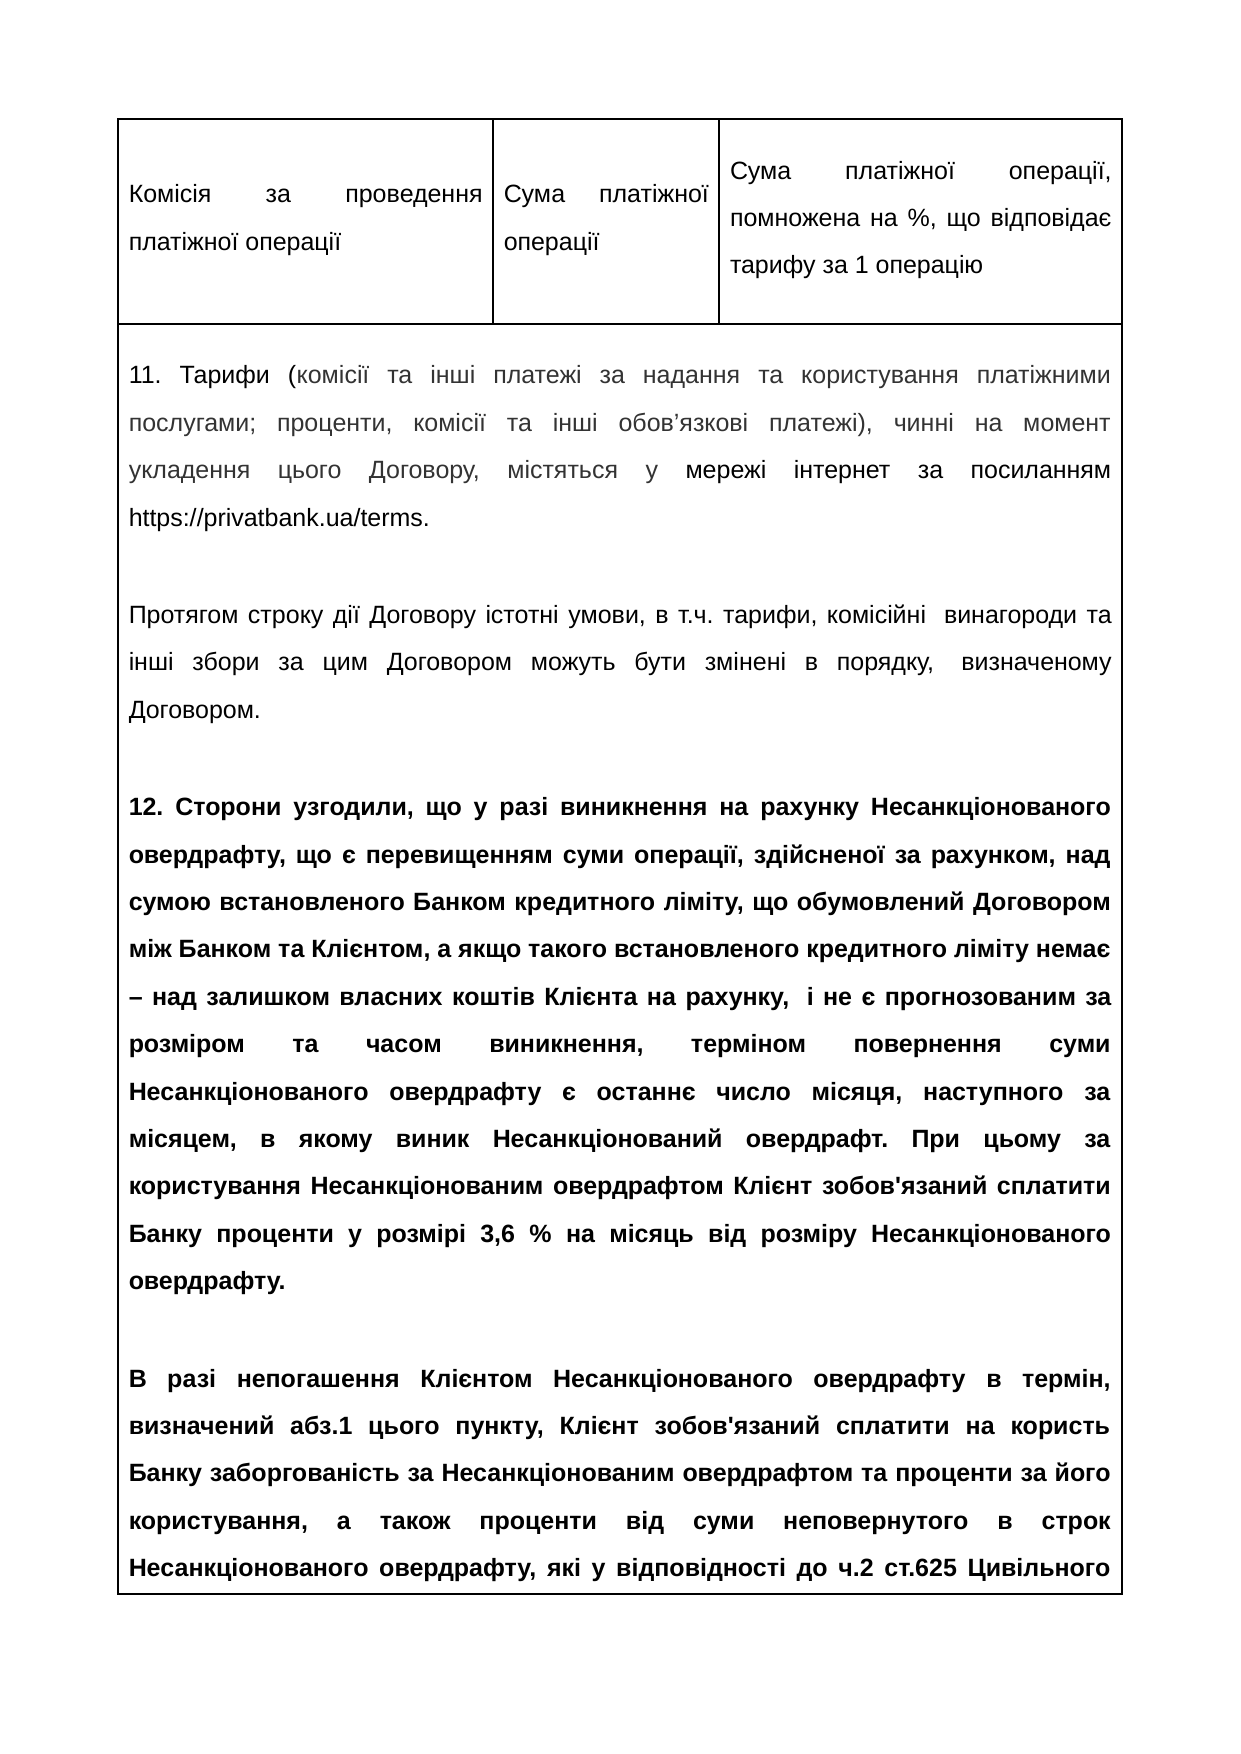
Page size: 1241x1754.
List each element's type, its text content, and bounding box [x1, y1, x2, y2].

table_cell 11. Тарифи (комісії та інші платежі за надання та користування платіжними послугами; проценти, комісії та інші обов’язкові платежі), чинні на момент укладення цього Договору, містяться у мережі інтернет за посиланням https://privatbank.ua/terms. Протягом строку дії Договору істотні умови, в т.ч. тарифи, комісійні винагороди та інші збори за цим Договором можуть бути змінені в порядку, визначеному Договором. 12. Сторони узгодили, що у разі виникнення на рахунку Несанкціонованого овердрафту, що є перевищенням суми операції, здійсненої за рахунком, над сумою встановленого Банком кредитного ліміту, що обумовлений Договором між Банком та Клієнтом, а якщо такого встановленого кредитного ліміту немає – над залишком власних коштів Клієнта на рахунку, і не є прогнозованим за розміром та часом виникнення, терміном повернення суми Несанкціонованого овердрафту є останнє число місяця, наступного за місяцем, в якому виник Несанкціонований овердрафт. При цьому за користування Несанкціонованим овердрафтом Клієнт зобов'язаний сплатити Банку проценти у розмірі 3,6 % на місяць від розміру Несанкціонованого овердрафту. В разі непогашення Клієнтом Несанкціонованого овердрафту в термін, визначений абз.1 цього пункту, Клієнт зобов'язаний сплатити на користь Банку заборгованість за Несанкціонованим овердрафтом та проценти за його користування, а також проценти від суми неповернутого в строк Несанкціонованого овердрафту, які у відповідності до ч.2 ст.625 Цивільного [119, 325, 1121, 1592]
table_cell Комісія за проведення платіжної операції [119, 120, 492, 323]
table_cell Сума платіжної операції [494, 120, 718, 323]
table_cell Сума платіжної операції, помножена на %, що відповідає тарифу за 1 операцію [720, 120, 1121, 323]
